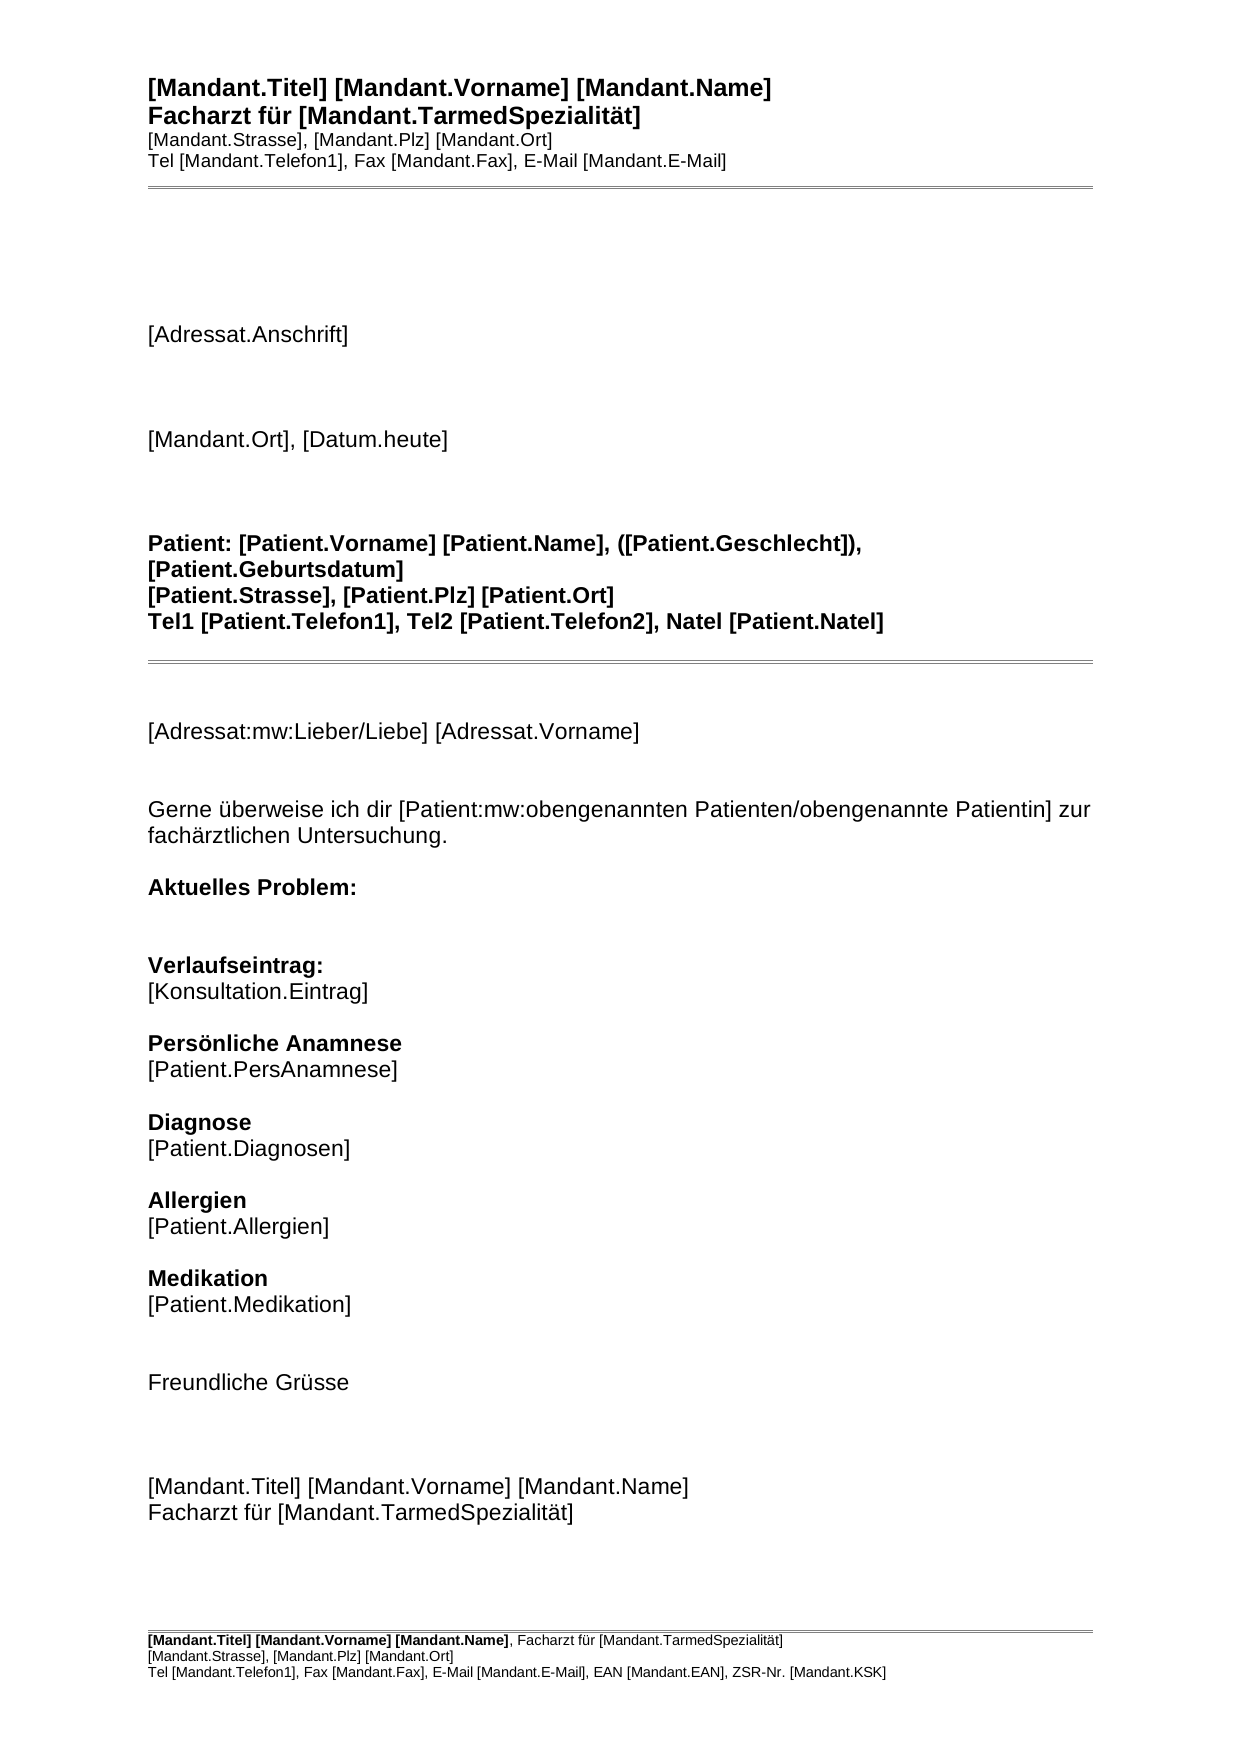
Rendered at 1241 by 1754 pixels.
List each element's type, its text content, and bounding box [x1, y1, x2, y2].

text Medikation [148, 1265, 1093, 1291]
text Gerne überweise ich dir [Patient:mw:obengenannten Patienten/obengenannte Patientin] zur fachärztlichen Untersuchung. [148, 796, 1093, 848]
text Patient: [Patient.Vorname] [Patient.Name], ([Patient.Geschlecht]), [Patient.Geburtsdatum] [148, 530, 1093, 582]
text [Patient.Allergien] [148, 1213, 1093, 1239]
text Verlaufseintrag: [148, 953, 1093, 979]
text [Konsultation.Eintrag] [148, 979, 1093, 1005]
text Freundliche Grüsse [148, 1369, 1093, 1395]
text [Adressat.Anschrift] [148, 322, 1093, 348]
text Diagnose [148, 1109, 1093, 1135]
text Aktuelles Problem: [148, 874, 1093, 901]
text [Patient.Diagnosen] [148, 1135, 1093, 1161]
text [Patient.PersAnamnese] [148, 1057, 1093, 1083]
text Allergien [148, 1187, 1093, 1213]
text [Patient.Strasse], [Patient.Plz] [Patient.Ort] [148, 582, 1093, 608]
text Persönliche Anamnese [148, 1031, 1093, 1057]
text [Mandant.Ort], [Datum.heute] [148, 426, 1093, 452]
text Facharzt für [Mandant.TarmedSpezialität] [148, 1499, 1093, 1526]
text [Adressat:mw:Lieber/Liebe] [Adressat.Vorname] [148, 718, 1093, 744]
text [Mandant.Titel] [Mandant.Vorname] [Mandant.Name] [148, 1473, 1093, 1499]
text [Patient.Medikation] [148, 1291, 1093, 1317]
text Tel1 [Patient.Telefon1], Tel2 [Patient.Telefon2], Natel [Patient.Natel] [148, 608, 1093, 634]
